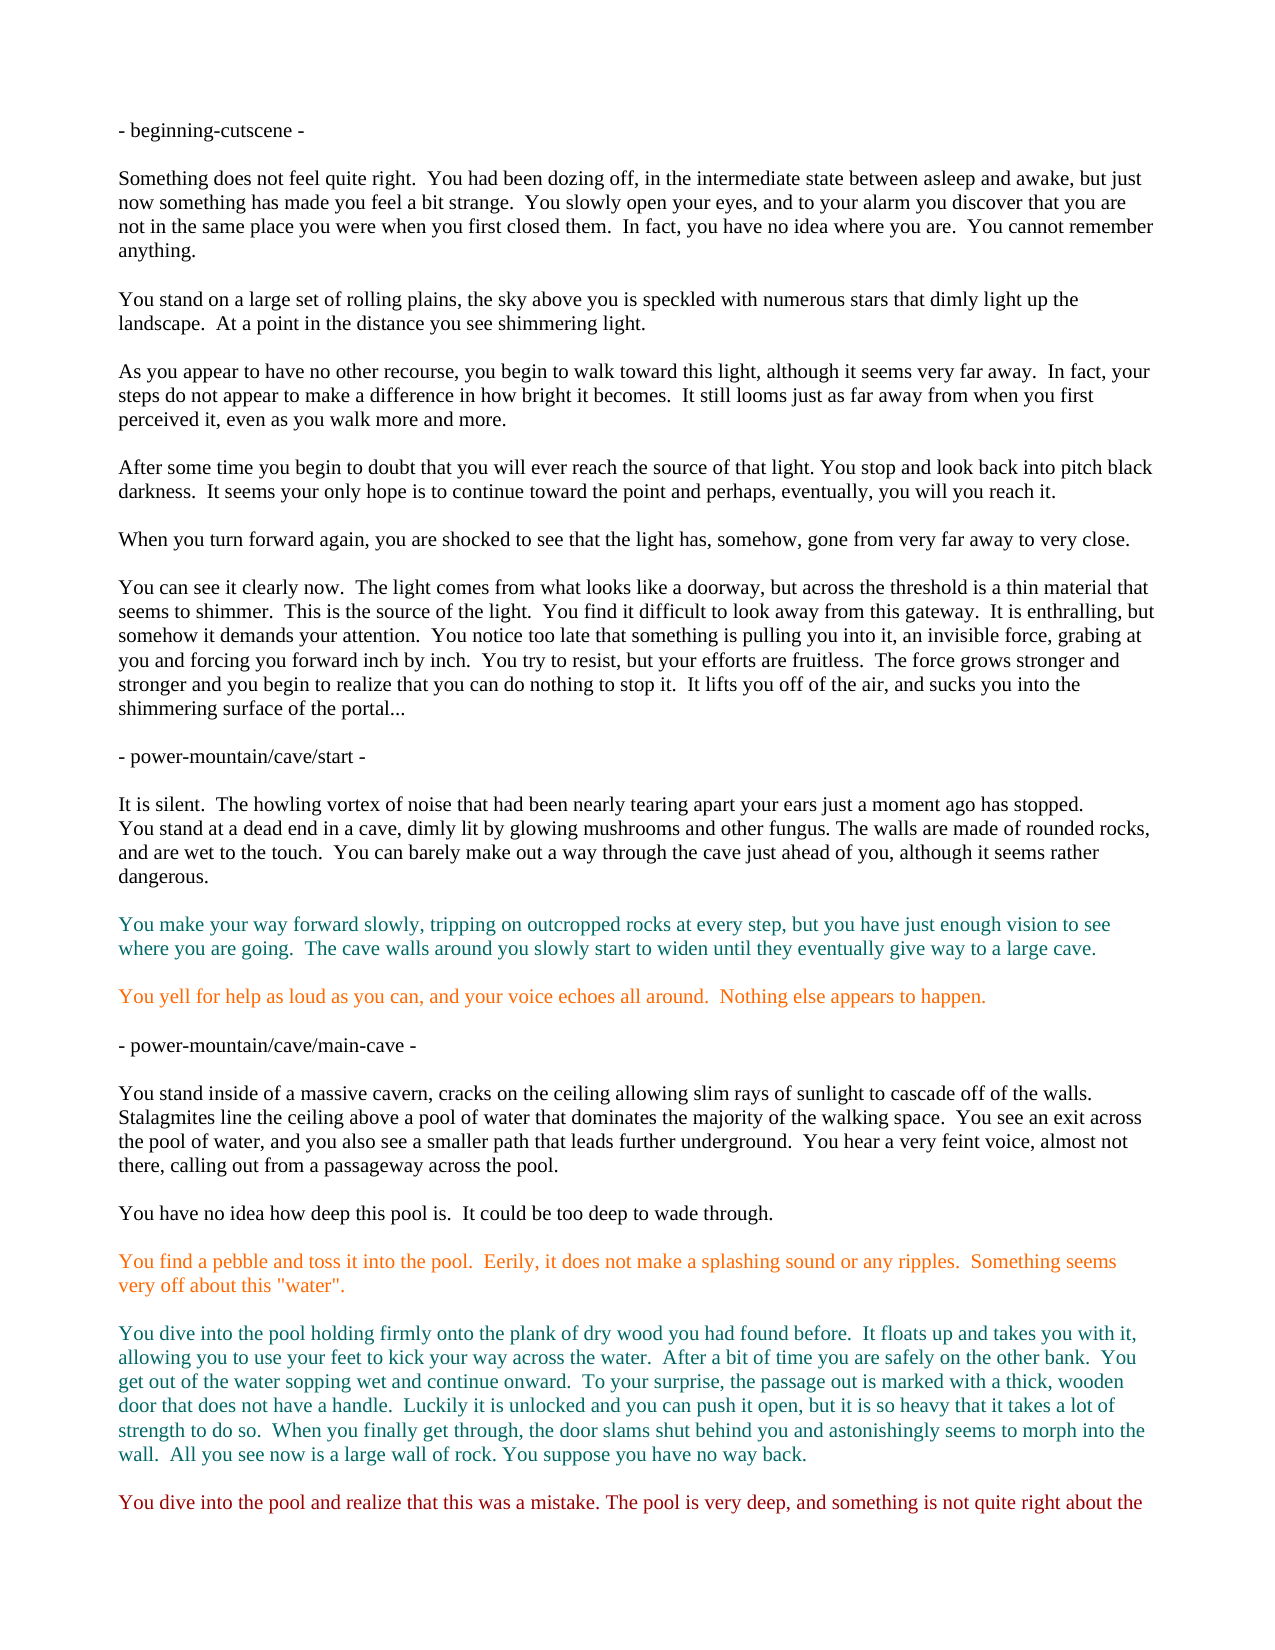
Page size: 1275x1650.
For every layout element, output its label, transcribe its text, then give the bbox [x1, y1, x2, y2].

text You dive into the pool holding firmly onto the plank of dry wood you had found before. It floats up and takes you with it, allowing you to use your feet to kick your way across the water. After a bit of time you are safely on the other bank. You get out of the water sopping wet and continue onward. To your surprise, the passage out is marked with a thick, wooden door that does not have a handle. Luckily it is unlocked and you can push it open, but it is so heavy that it takes a lot of strength to do so. When you finally get through, the door slams shut behind you and astonishingly seems to morph into the wall. All you see now is a large wall of rock. You suppose you have no way back. [118, 1321, 1157, 1466]
text You make your way forward slowly, tripping on outcropped rocks at every step, but you have just enough vision to see where you are going. The cave walls around you slowly start to widen until they eventually give way to a large cave. [118, 912, 1157, 960]
text You stand on a large set of rolling plains, the sky above you is speckled with numerous stars that dimly light up the landscape. At a point in the distance you see shimmering light. [118, 287, 1157, 335]
text - power-mountain/cave/start - [118, 744, 1157, 768]
text When you turn forward again, you are shocked to see that the light has, somehow, gone from very far away to very close. [118, 527, 1157, 551]
text You dive into the pool and realize that this was a mistake. The pool is very deep, and something is not quite right about the [118, 1490, 1157, 1514]
text You stand inside of a massive cavern, cracks on the ceiling allowing slim rays of sunlight to cascade off of the walls. Stalagmites line the ceiling above a pool of water that dominates the majority of the walking space. You see an exit across the pool of water, and you also see a smaller path that leads further underground. You hear a very feint voice, almost not there, calling out from a passageway across the pool. [118, 1081, 1157, 1177]
text - power-mountain/cave/main-cave - [118, 1032, 1157, 1057]
text You have no idea how deep this pool is. It could be too deep to wade through. [118, 1201, 1157, 1225]
text You find a pebble and toss it into the pool. Eerily, it does not make a splashing sound or any ripples. Something seems very off about this "water". [118, 1249, 1157, 1297]
text You yell for help as loud as you can, and your voice echoes all around. Nothing else appears to happen. [118, 984, 1157, 1008]
text - beginning-cutscene - [118, 118, 1157, 142]
text As you appear to have no other recourse, you begin to walk toward this light, although it seems very far away. In fact, your steps do not appear to make a difference in how bright it becomes. It still looms just as far away from when you first perceived it, even as you walk more and more. [118, 359, 1157, 431]
text You stand at a dead end in a cave, dimly lit by glowing mushrooms and other fungus. The walls are made of rounded rocks, and are wet to the touch. You can barely make out a way through the cave just ahead of you, although it seems rather dangerous. [118, 816, 1157, 888]
text Something does not feel quite right. You had been dozing off, in the intermediate state between asleep and awake, but just now something has made you feel a bit strange. You slowly open your eyes, and to your alarm you discover that you are not in the same place you were when you first closed them. In fact, you have no idea where you are. You cannot remember anything. [118, 166, 1157, 262]
text It is silent. The howling vortex of noise that had been nearly tearing apart your ears just a moment ago has stopped. [118, 792, 1157, 816]
text After some time you begin to doubt that you will ever reach the source of that light. You stop and look back into pitch black darkness. It seems your only hope is to continue toward the point and perhaps, eventually, you will you reach it. [118, 455, 1157, 503]
text You can see it clearly now. The light comes from what looks like a doorway, but across the threshold is a thin material that seems to shimmer. This is the source of the light. You find it difficult to look away from this gateway. It is enthralling, but somehow it demands your attention. You notice too late that something is pulling you into it, an invisible force, grabing at you and forcing you forward inch by inch. You try to resist, but your efforts are fruitless. The force grows stronger and stronger and you begin to realize that you can do nothing to stop it. It lifts you off of the air, and sucks you into the shimmering surface of the portal... [118, 575, 1157, 720]
